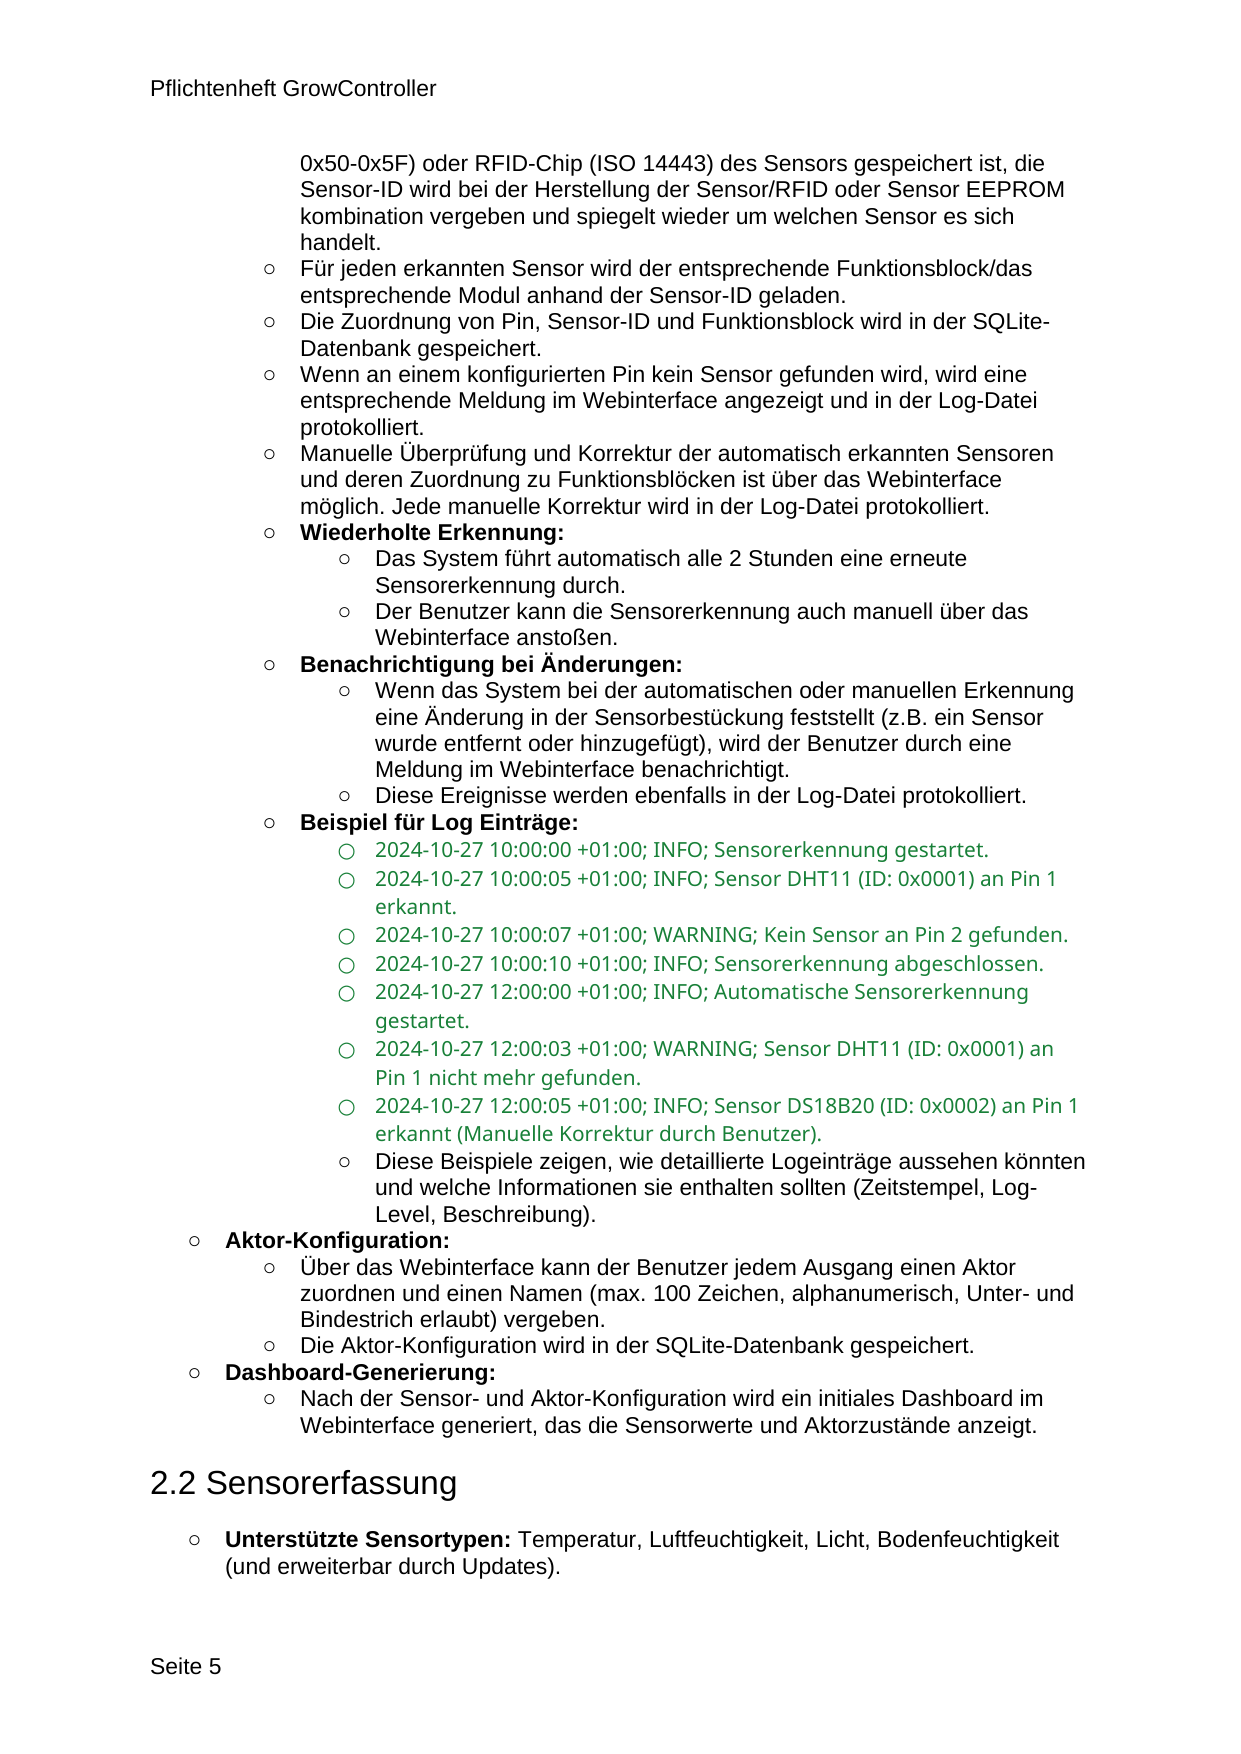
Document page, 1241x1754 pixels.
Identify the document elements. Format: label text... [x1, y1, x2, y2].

list Dashboard-Generierung: [187, 1359, 1090, 1385]
list Diese Ereignisse werden ebenfalls in der Log-Datei protokolliert. [337, 782, 1090, 809]
list Nach der Sensor- und Aktor-Konfiguration wird ein initiales Dashboard im Webinterface generiert, das die Sensorwerte und Aktorzustände anzeigt. [262, 1385, 1090, 1438]
list 2024-10-27 12:00:05 +01:00; INFO; Sensor DS18B20 (ID: 0x0002) an Pin 1 erkannt (Manuelle Korrektur durch Benutzer). [337, 1091, 1090, 1148]
list Der Benutzer kann die Sensorerkennung auch manuell über das Webinterface anstoßen. [337, 598, 1090, 651]
list 0x50-0x5F) oder RFID-Chip (ISO 14443) des Sensors gespeichert ist, die Sensor-ID wird bei der Herstellung der Sensor/RFID oder Sensor EEPROM kombination vergeben und spiegelt wieder um welchen Sensor es sich handelt. [262, 150, 1090, 255]
list 2024-10-27 12:00:00 +01:00; INFO; Automatische Sensorerkennung gestartet. [337, 977, 1090, 1034]
list Wiederholte Erkennung: [262, 519, 1090, 545]
subtitle 2.2 Sensorerfassung [150, 1463, 1090, 1501]
list Die Aktor-Konfiguration wird in der SQLite-Datenbank gespeichert. [262, 1332, 1090, 1359]
list Aktor-Konfiguration: [187, 1227, 1090, 1253]
list Beispiel für Log Einträge: [262, 809, 1090, 835]
list Die Zuordnung von Pin, Sensor-ID und Funktionsblock wird in der SQLite-Datenbank gespeichert. [262, 308, 1090, 361]
list Für jeden erkannten Sensor wird der entsprechende Funktionsblock/das entsprechende Modul anhand der Sensor-ID geladen. [262, 255, 1090, 308]
list 2024-10-27 10:00:05 +01:00; INFO; Sensor DHT11 (ID: 0x0001) an Pin 1 erkannt. [337, 864, 1090, 921]
list 2024-10-27 10:00:07 +01:00; WARNING; Kein Sensor an Pin 2 gefunden. [337, 921, 1090, 949]
list Das System führt automatisch alle 2 Stunden eine erneute Sensorerkennung durch. [337, 545, 1090, 598]
list Über das Webinterface kann der Benutzer jedem Ausgang einen Aktor zuordnen und einen Namen (max. 100 Zeichen, alphanumerisch, Unter- und Bindestrich erlaubt) vergeben. [262, 1253, 1090, 1332]
list 2024-10-27 10:00:00 +01:00; INFO; Sensorerkennung gestartet. [337, 835, 1090, 864]
list Diese Beispiele zeigen, wie detaillierte Logeinträge aussehen könnten und welche Informationen sie enthalten sollten (Zeitstempel, Log-Level, Beschreibung). [337, 1148, 1090, 1227]
list 2024-10-27 12:00:03 +01:00; WARNING; Sensor DHT11 (ID: 0x0001) an Pin 1 nicht mehr gefunden. [337, 1034, 1090, 1091]
list Benachrichtigung bei Änderungen: [262, 651, 1090, 677]
list Wenn an einem konfigurierten Pin kein Sensor gefunden wird, wird eine entsprechende Meldung im Webinterface angezeigt und in der Log-Datei protokolliert. [262, 361, 1090, 440]
list Unterstützte Sensortypen: Temperatur, Luftfeuchtigkeit, Licht, Bodenfeuchtigkeit (und erweiterbar durch Updates). [187, 1526, 1090, 1579]
list Manuelle Überprüfung und Korrektur der automatisch erkannten Sensoren und deren Zuordnung zu Funktionsblöcken ist über das Webinterface möglich. Jede manuelle Korrektur wird in der Log-Datei protokolliert. [262, 440, 1090, 519]
list Wenn das System bei der automatischen oder manuellen Erkennung eine Änderung in der Sensorbestückung feststellt (z.B. ein Sensor wurde entfernt oder hinzugefügt), wird der Benutzer durch eine Meldung im Webinterface benachrichtigt. [337, 677, 1090, 782]
list 2024-10-27 10:00:10 +01:00; INFO; Sensorerkennung abgeschlossen. [337, 949, 1090, 977]
